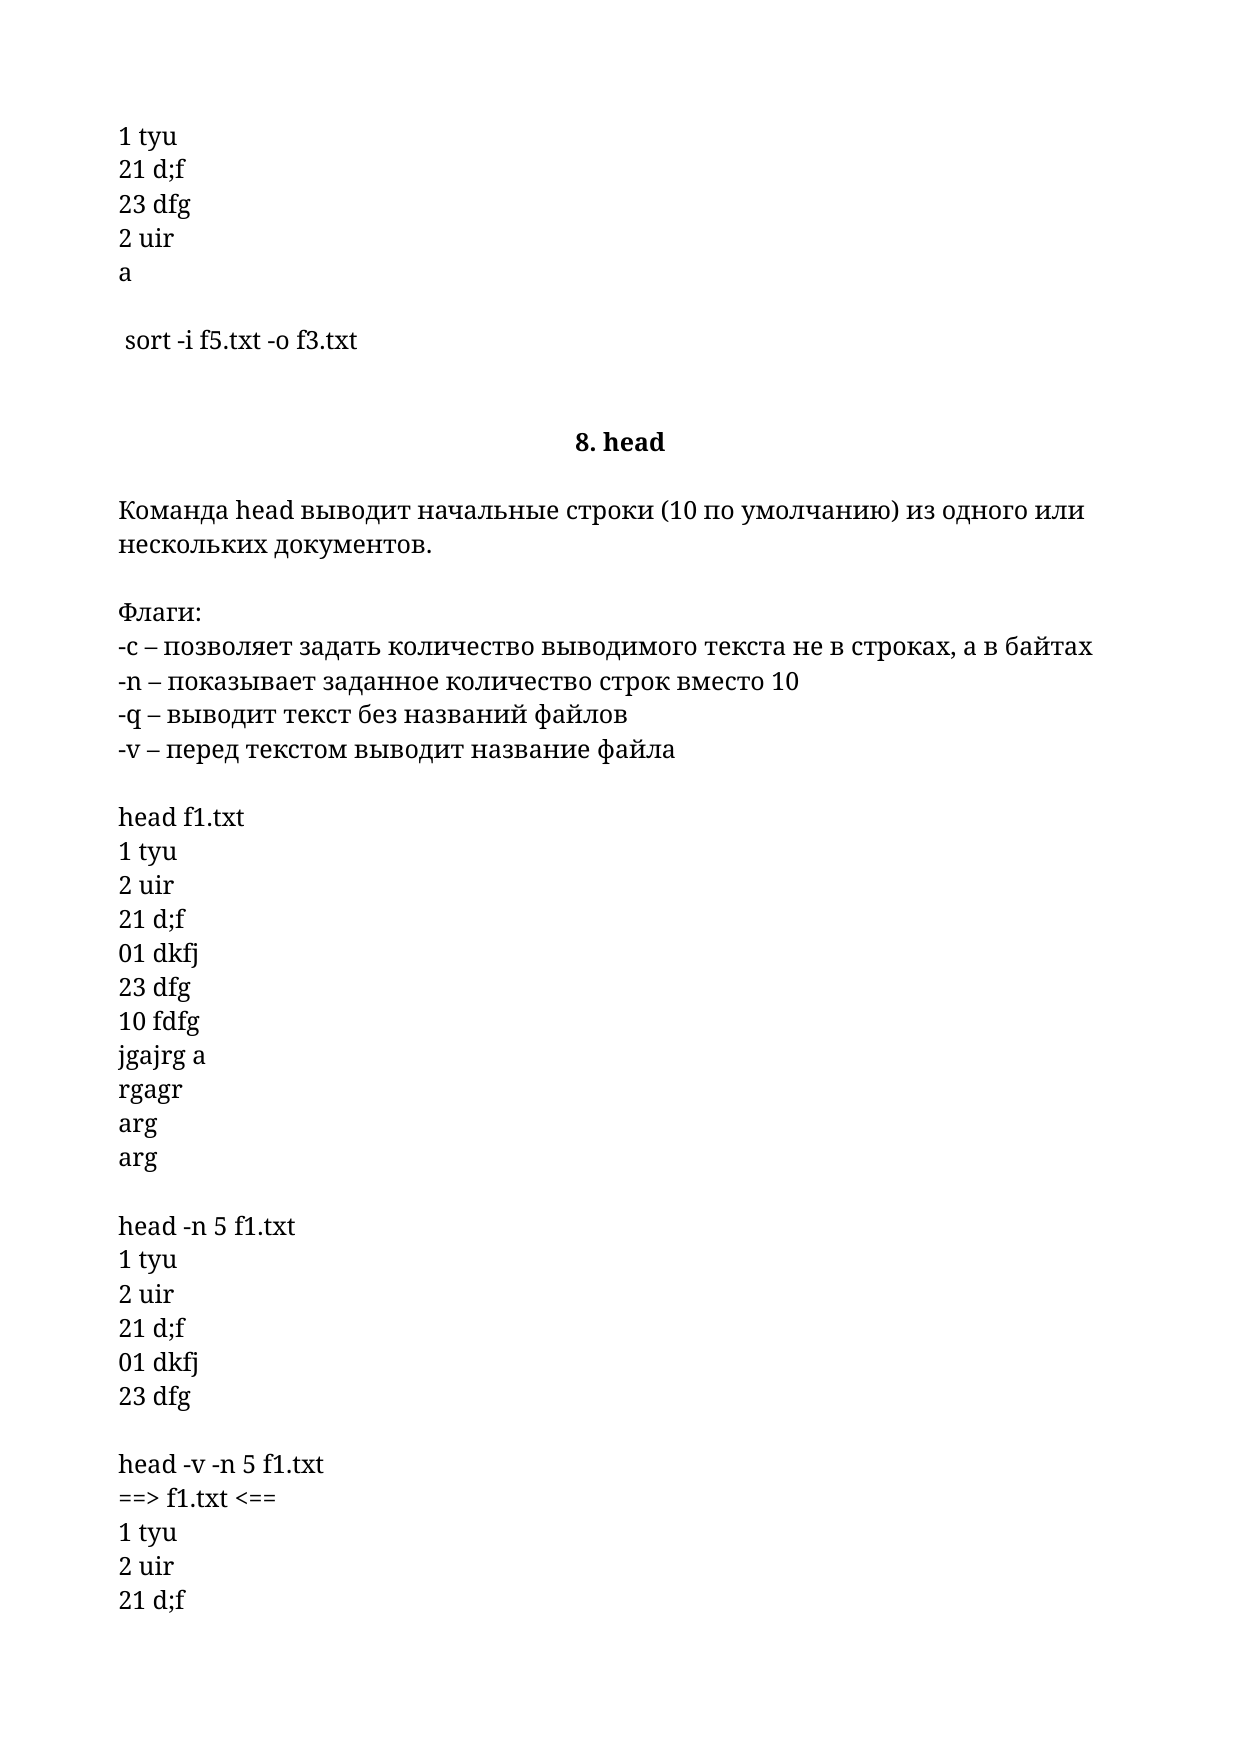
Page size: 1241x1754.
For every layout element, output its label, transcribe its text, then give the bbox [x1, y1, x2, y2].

text head -v -n 5 f1.txt [118, 1447, 1122, 1481]
text 21 d;f [118, 902, 1122, 936]
text 10 fdfg [118, 1004, 1122, 1038]
text 21 d;f [118, 1310, 1122, 1344]
text a [118, 254, 1122, 288]
text 23 dfg [118, 186, 1122, 220]
text 1 tyu [118, 1242, 1122, 1276]
text 21 d;f [118, 152, 1122, 186]
text -v – перед текстом выводит название файла [118, 731, 1122, 765]
text 2 uir [118, 1276, 1122, 1310]
text arg [118, 1106, 1122, 1140]
text 01 dkfj [118, 936, 1122, 970]
text 01 dkfj [118, 1344, 1122, 1378]
text 2 uir [118, 220, 1122, 254]
text arg [118, 1140, 1122, 1174]
text jgajrg a [118, 1038, 1122, 1072]
text 1 tyu [118, 833, 1122, 867]
text 2 uir [118, 1549, 1122, 1583]
text 1 tyu [118, 118, 1122, 152]
text sort -i f5.txt -o f3.txt [118, 322, 1122, 357]
text -q – выводит текст без названий файлов [118, 697, 1122, 731]
text Флаги: [118, 595, 1122, 629]
text head -n 5 f1.txt [118, 1208, 1122, 1242]
text 21 d;f [118, 1583, 1122, 1617]
text 8. head [118, 425, 1122, 459]
text Команда head выводит начальные строки (10 по умолчанию) из одного или нескольких документов. [118, 493, 1122, 561]
text ==> f1.txt <== [118, 1481, 1122, 1515]
text -n – показывает заданное количество строк вместо 10 [118, 663, 1122, 697]
text head f1.txt [118, 799, 1122, 833]
text 2 uir [118, 867, 1122, 902]
text -c – позволяет задать количество выводимого текста не в строках, а в байтах [118, 629, 1122, 663]
text 23 dfg [118, 1378, 1122, 1412]
text rgagr [118, 1072, 1122, 1106]
text 23 dfg [118, 970, 1122, 1004]
text 1 tyu [118, 1515, 1122, 1549]
